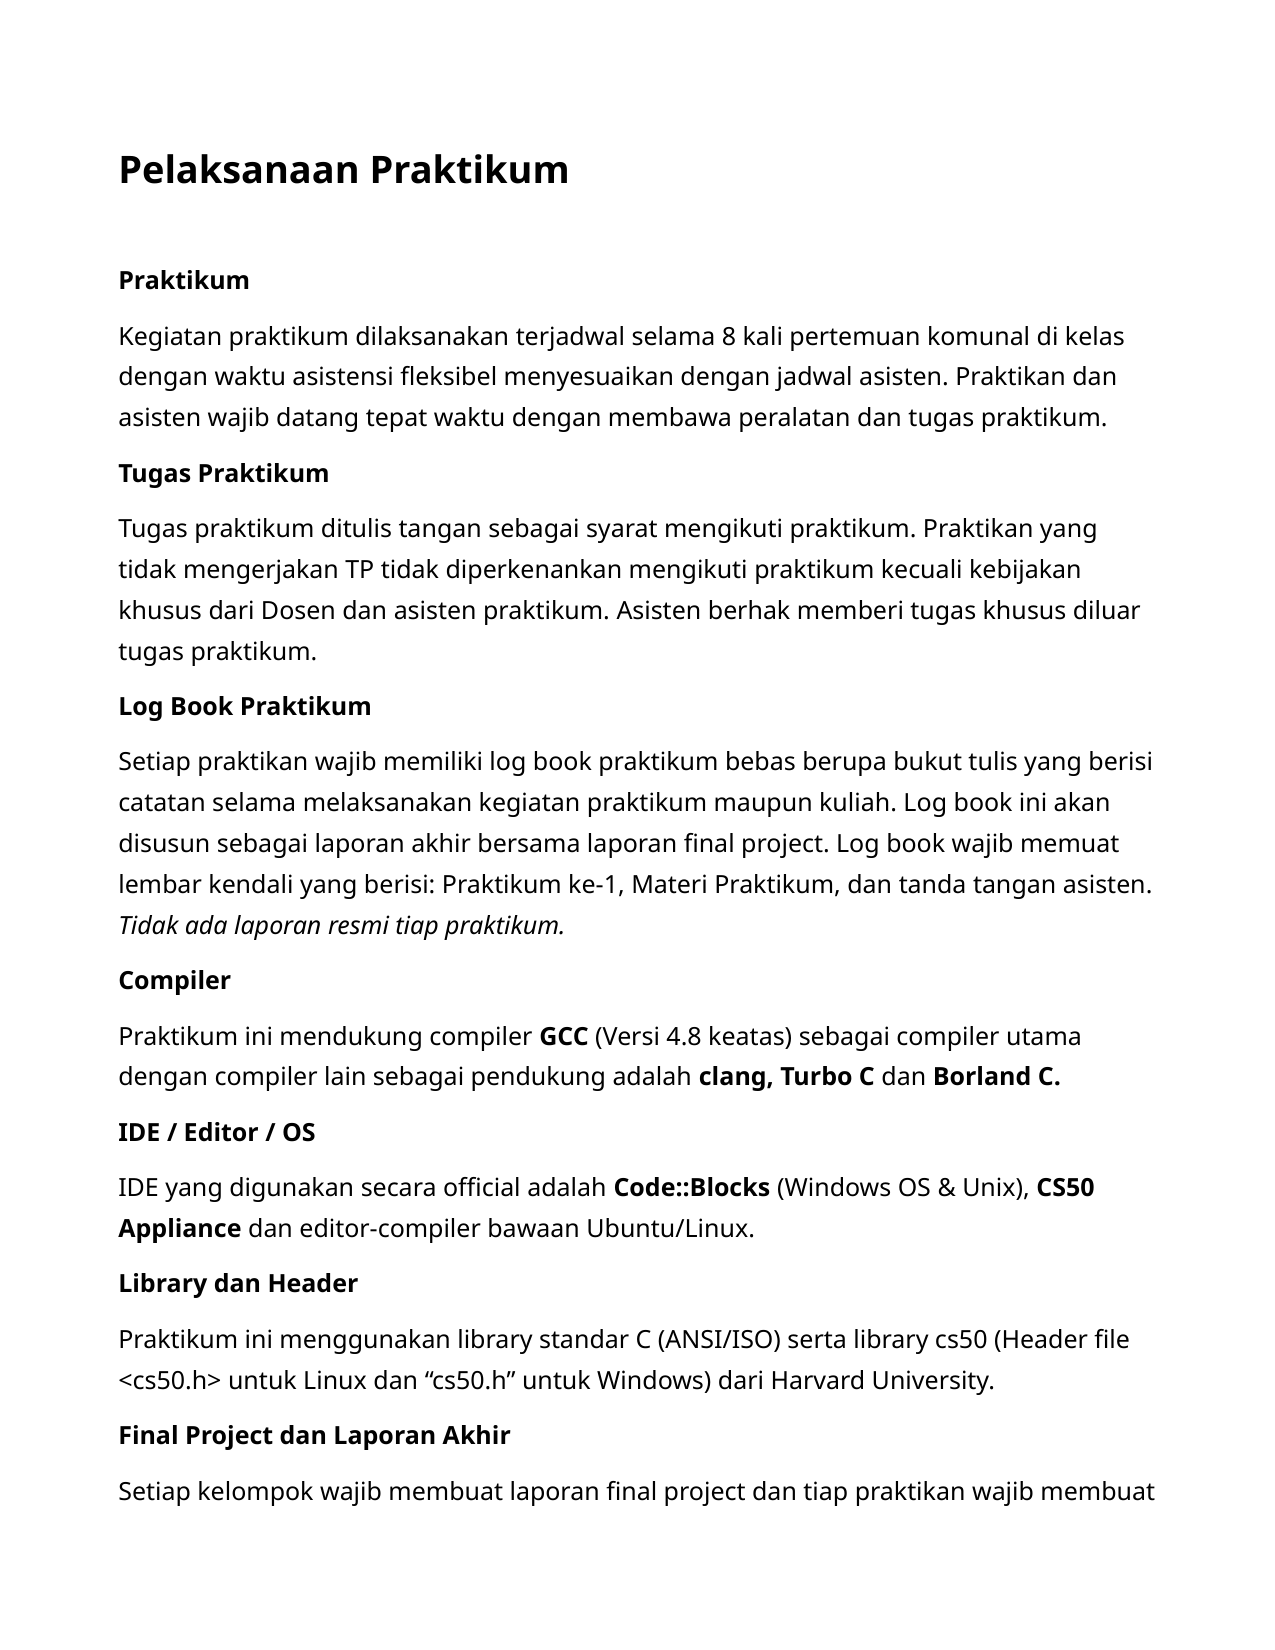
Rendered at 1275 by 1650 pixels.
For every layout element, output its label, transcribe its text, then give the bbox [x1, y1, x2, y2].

subtitle Pelaksanaan Praktikum [118, 143, 1157, 195]
text Praktikum ini menggunakan library standar C (ANSI/ISO) serta library cs50 (Header file <cs50.h> untuk Linux dan “cs50.h” untuk Windows) dari Harvard University. [118, 1321, 1157, 1396]
text Setiap kelompok wajib membuat laporan final project dan tiap praktikan wajib membuat [118, 1473, 1157, 1507]
text Compiler [118, 963, 1157, 997]
text Setiap praktikan wajib memiliki log book praktikum bebas berupa bukut tulis yang berisi catatan selama melaksanakan kegiatan praktikum maupun kuliah. Log book ini akan disusun sebagai laporan akhir bersama laporan final project. Log book wajib memuat lembar kendali yang berisi: Praktikum ke-1, Materi Praktikum, dan tanda tangan asisten. Tidak ada laporan resmi tiap praktikum. [118, 744, 1157, 941]
text Tugas praktikum ditulis tangan sebagai syarat mengikuti praktikum. Praktikan yang tidak mengerjakan TP tidak diperkenankan mengikuti praktikum kecuali kebijakan khusus dari Dosen dan asisten praktikum. Asisten berhak memberi tugas khusus diluar tugas praktikum. [118, 511, 1157, 667]
text Log Book Praktikum [118, 688, 1157, 723]
text Praktikum ini mendukung compiler GCC (Versi 4.8 keatas) sebagai compiler utama dengan compiler lain sebagai pendukung adalah clang, Turbo C dan Borland C. [118, 1018, 1157, 1093]
text Kegiatan praktikum dilaksanakan terjadwal selama 8 kali pertemuan komunal di kelas dengan waktu asistensi fleksibel menyesuaikan dengan jadwal asisten. Praktikan dan asisten wajib datang tepat waktu dengan membawa peralatan dan tugas praktikum. [118, 318, 1157, 434]
text IDE yang digunakan secara official adalah Code::Blocks (Windows OS & Unix), CS50 Appliance dan editor-compiler bawaan Ubuntu/Linux. [118, 1170, 1157, 1245]
text Final Project dan Laporan Akhir [118, 1418, 1157, 1452]
text IDE / Editor / OS [118, 1114, 1157, 1148]
text Tugas Praktikum [118, 455, 1157, 489]
text Library dan Header [118, 1266, 1157, 1300]
text Praktikum [118, 263, 1157, 297]
